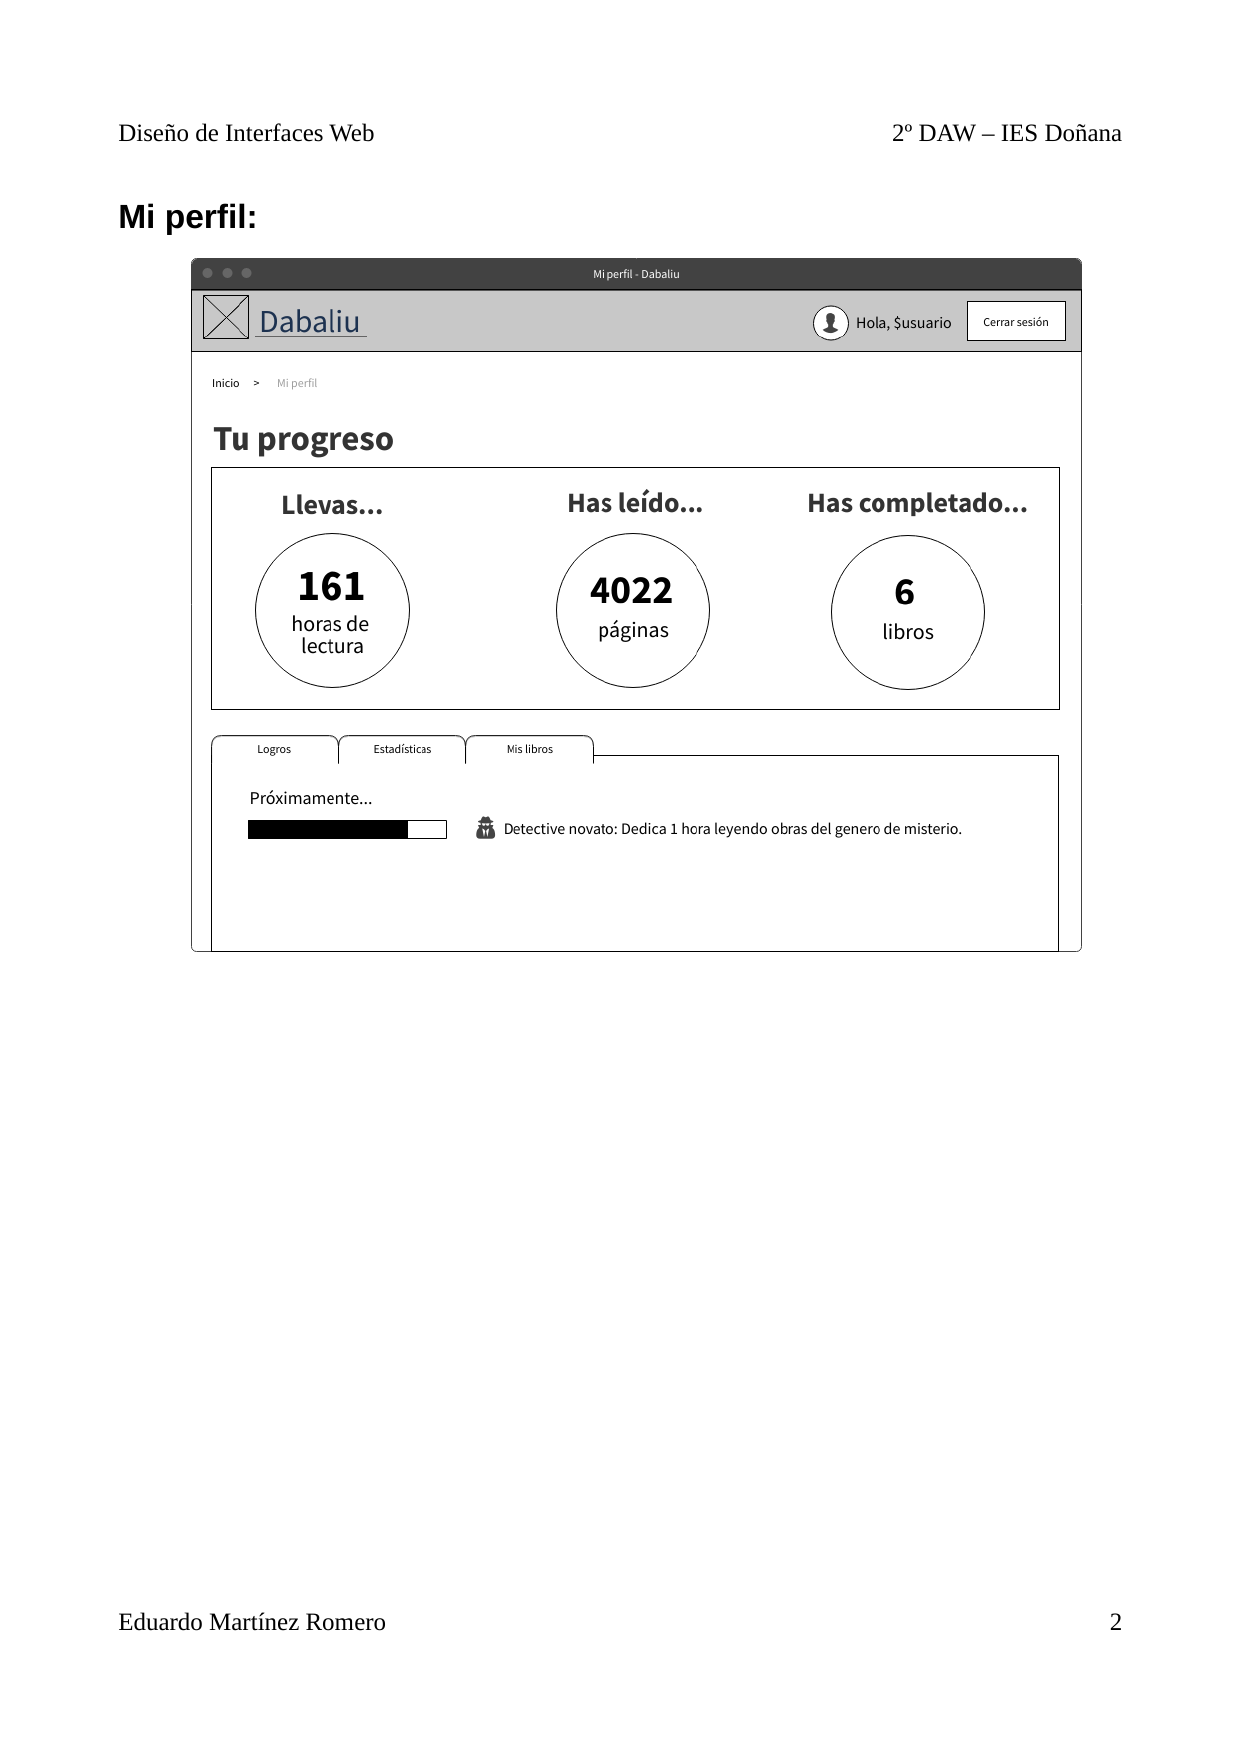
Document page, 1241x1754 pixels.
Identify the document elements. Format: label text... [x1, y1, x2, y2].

picture [184, 248, 1092, 961]
subtitle Mi perfil: [118, 197, 1122, 236]
